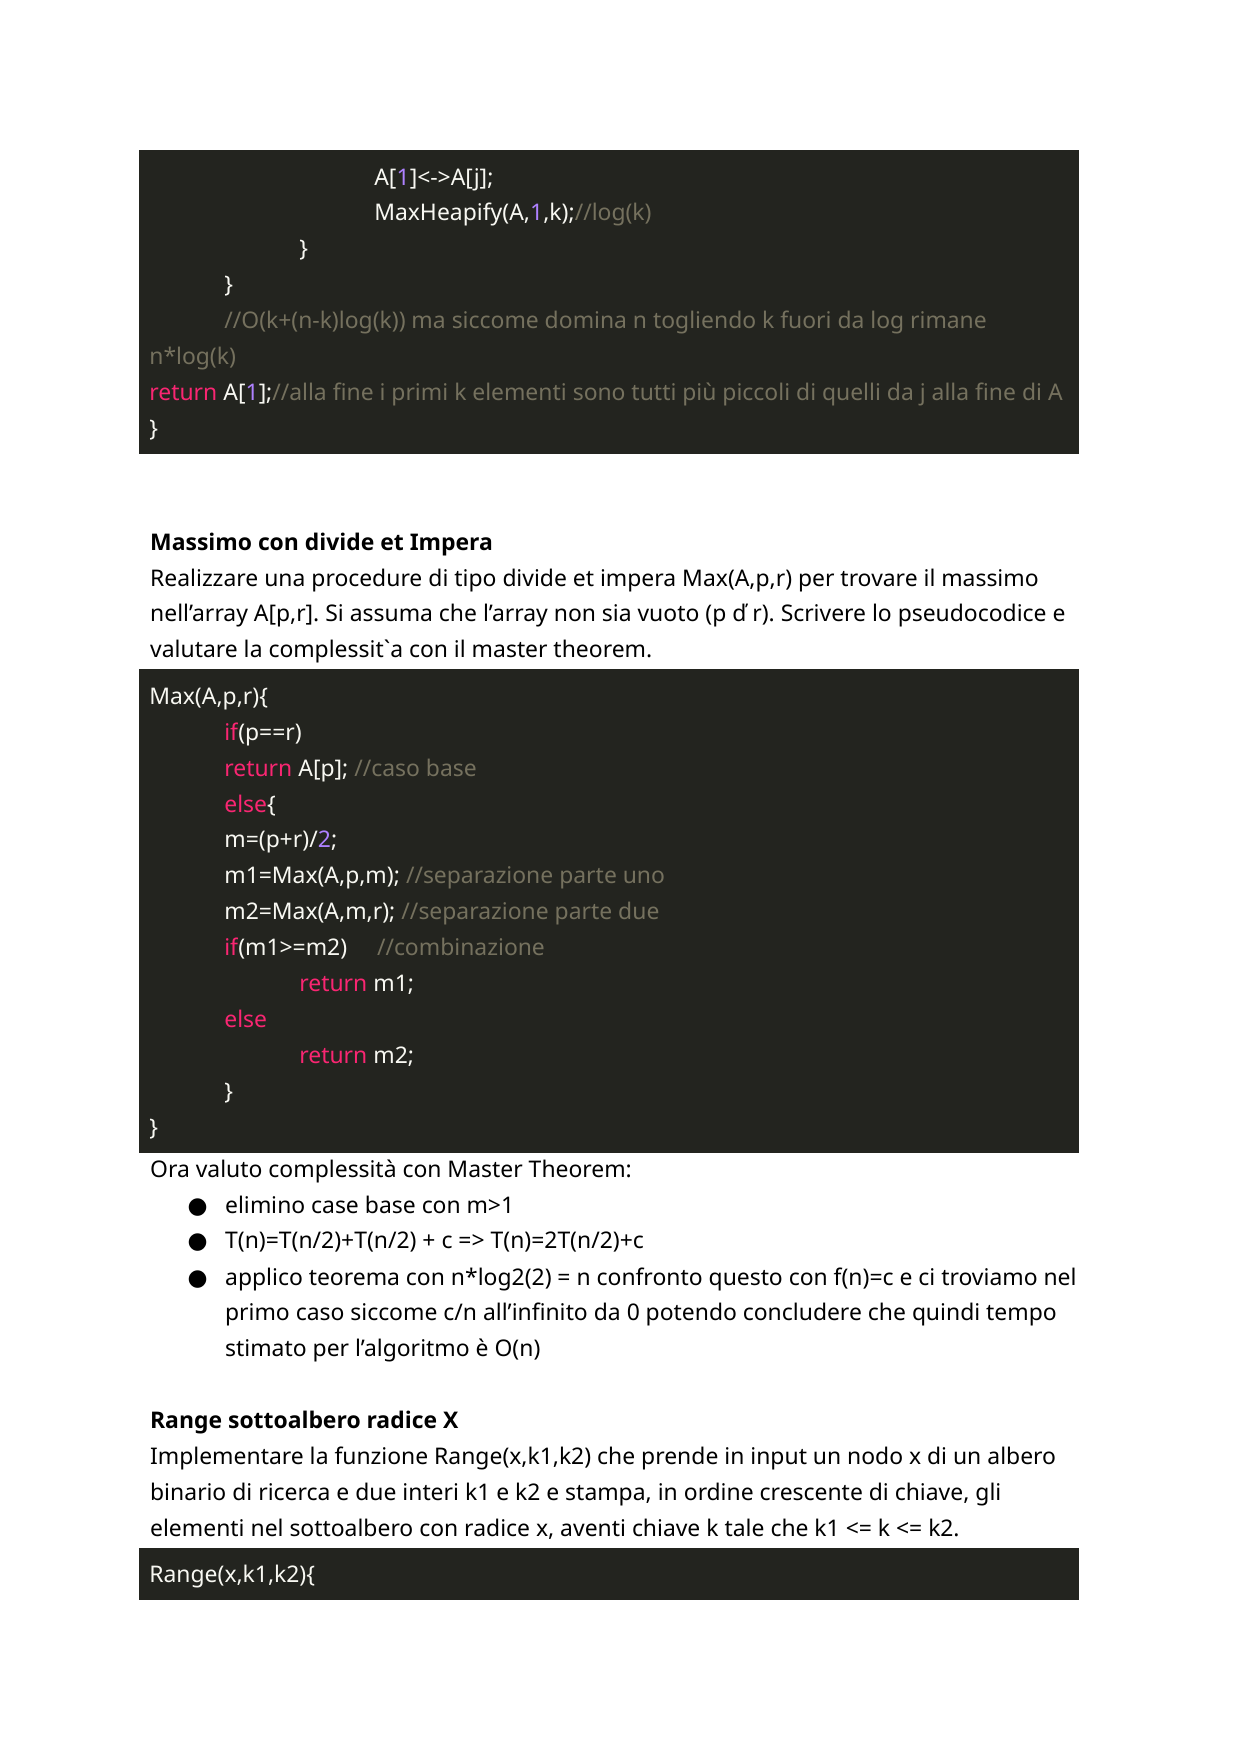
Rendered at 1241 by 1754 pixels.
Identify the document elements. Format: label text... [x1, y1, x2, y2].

text Massimo con divide et Impera [150, 526, 1090, 557]
list applico teorema con n*log2(2) = n confronto questo con f(n)=c e ci troviamo nel primo caso siccome c/n all’infinito da 0 potendo concludere che quindi tempo stimato per l’algoritmo è O(n) [187, 1260, 1090, 1363]
text Implementare la funzione Range(x,k1,k2) che prende in input un nodo x di un albero binario di ricerca e due interi k1 e k2 e stampa, in ordine crescente di chiave, gli elementi nel sottoalbero con radice x, aventi chiave k tale che k1 <= k <= k2. [150, 1440, 1090, 1543]
text Realizzare una procedure di tipo divide et impera Max(A,p,r) per trovare il massimo nell’array A[p,r]. Si assuma che l’array non sia vuoto (p ď r). Scrivere lo pseudocodice e valutare la complessit`a con il master theorem. [150, 561, 1090, 664]
table_header A[1]<->A[j]; MaxHeapify(A,1,k);//log(k) } } //O(k+(n-k)log(k)) ma siccome domina n togliendo k fuori da log rimane n*log(k) return A[1];//alla fine i primi k elementi sono tutti più piccoli di quelli da j alla fine di A } [139, 150, 1079, 454]
table_header Max(A,p,r){ if(p==r) return A[p]; //caso base else{ m=(p+r)/2; m1=Max(A,p,m); //separazione parte uno m2=Max(A,m,r); //separazione parte due if(m1>=m2) //combinazione return m1; else return m2; } } [139, 669, 1079, 1153]
list elimino case base con m>1 [187, 1188, 1090, 1220]
text Range sottoalbero radice X [150, 1404, 1090, 1435]
table_header Range(x,k1,k2){ [139, 1548, 1079, 1600]
text Ora valuto complessità con Master Theorem: [150, 1153, 1090, 1184]
list T(n)=T(n/2)+T(n/2) + c => T(n)=2T(n/2)+c [187, 1224, 1090, 1256]
